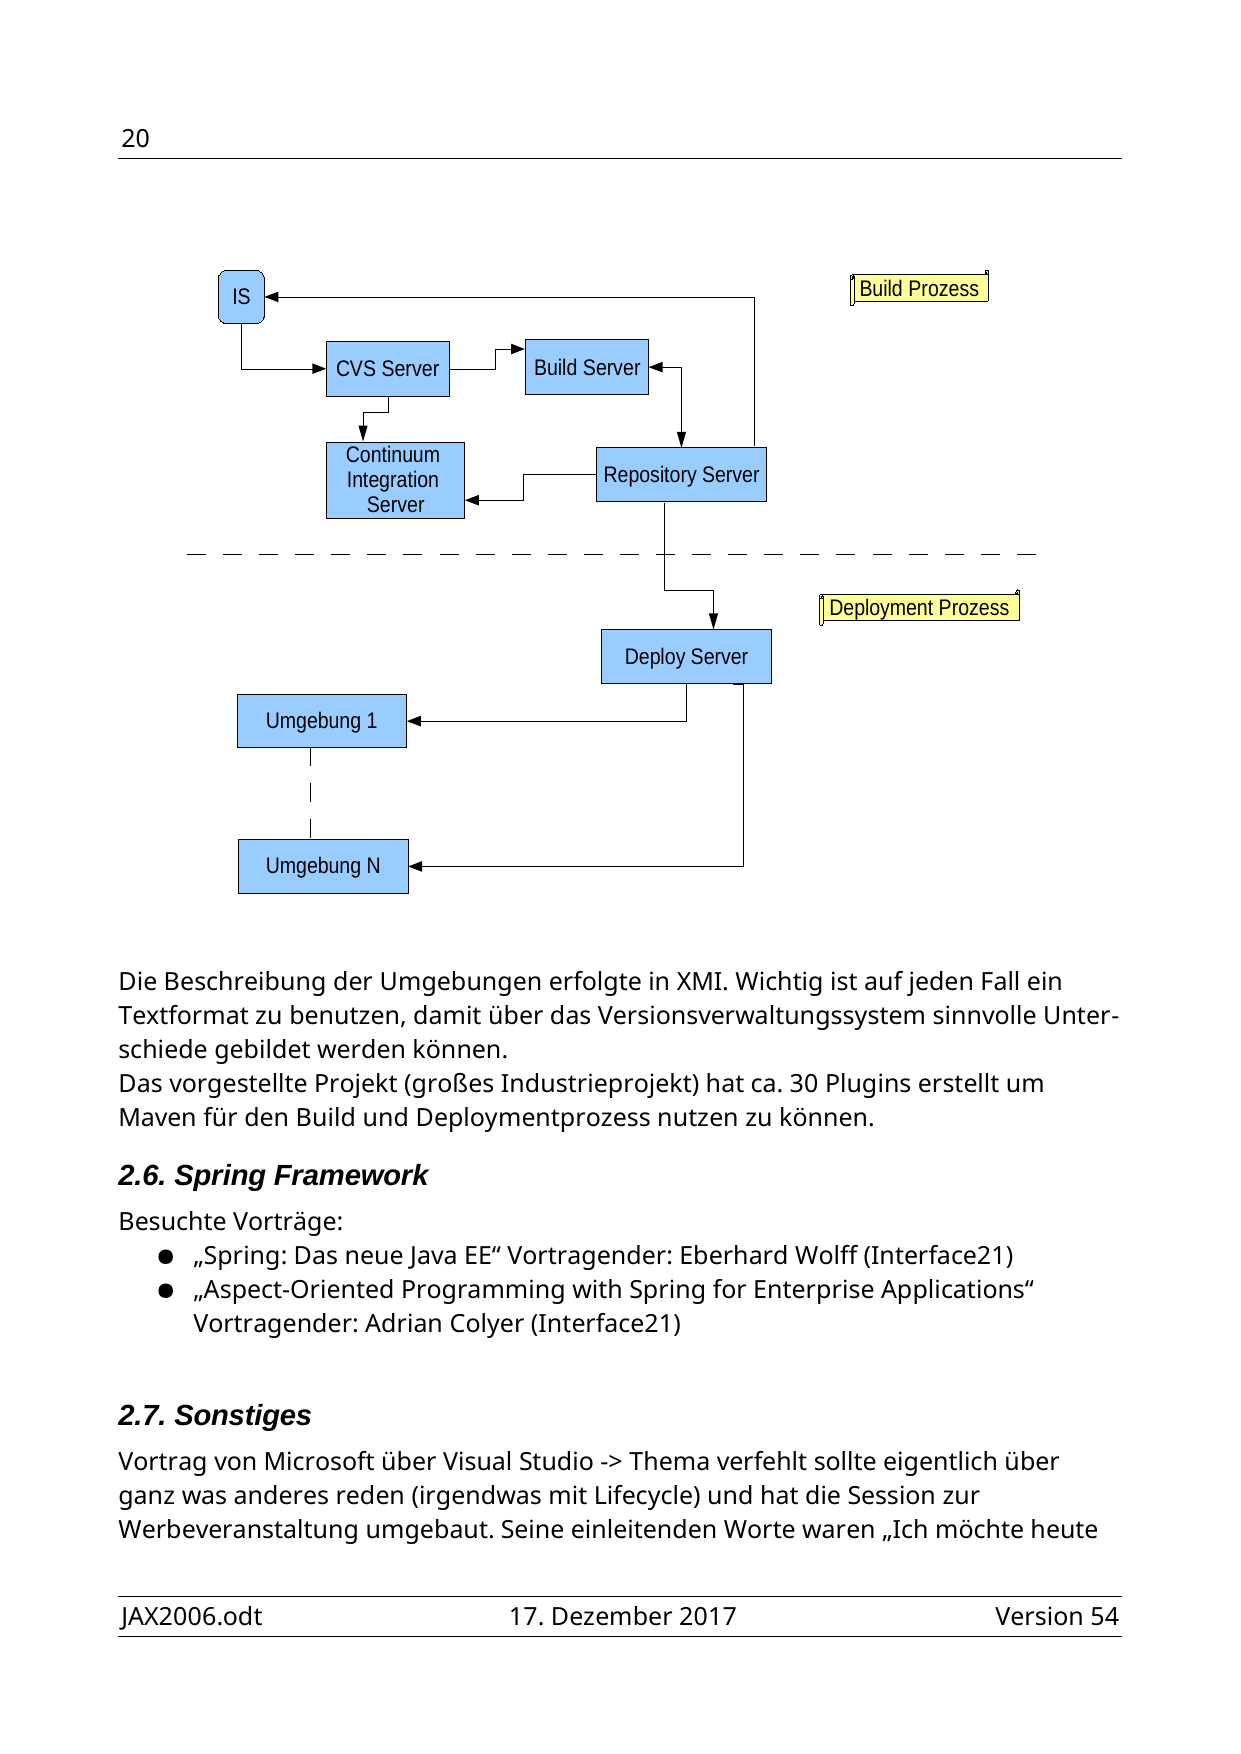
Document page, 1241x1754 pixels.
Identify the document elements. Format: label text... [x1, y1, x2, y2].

list „Aspect-Oriented Programming with Spring for Enterprise Applications“ Vortragender: Adrian Colyer (Interface21) [156, 1272, 1122, 1340]
text Vortrag von Microsoft über Visual Studio -> Thema verfehlt sollte eigentlich über ganz was anderes reden (irgendwas mit Lifecycle) und hat die Session zur Werbeveranstaltung umgebaut. Seine einleitenden Worte waren „Ich möchte heute [118, 1444, 1122, 1546]
text Das vorgestellte Projekt (großes Industrieprojekt) hat ca. 30 Plugins erstellt um Maven für den Build und Deploymentprozess nutzen zu können. [118, 1066, 1122, 1134]
subtitle Spring Framework [118, 1159, 1122, 1191]
subtitle Sonstiges [118, 1399, 1122, 1431]
list „Spring: Das neue Java EE“ Vortragender: Eberhard Wolff (Interface21) [156, 1238, 1122, 1272]
text Besuchte Vorträge: [118, 1204, 1122, 1238]
text Die Beschreibung der Umgebungen erfolgte in XMI. Wichtig ist auf jeden Fall ein Text­format zu benutzen, damit über das Versionsverwaltungssystem sinnvolle Unter­schiede gebildet werden können. [118, 187, 1122, 1066]
